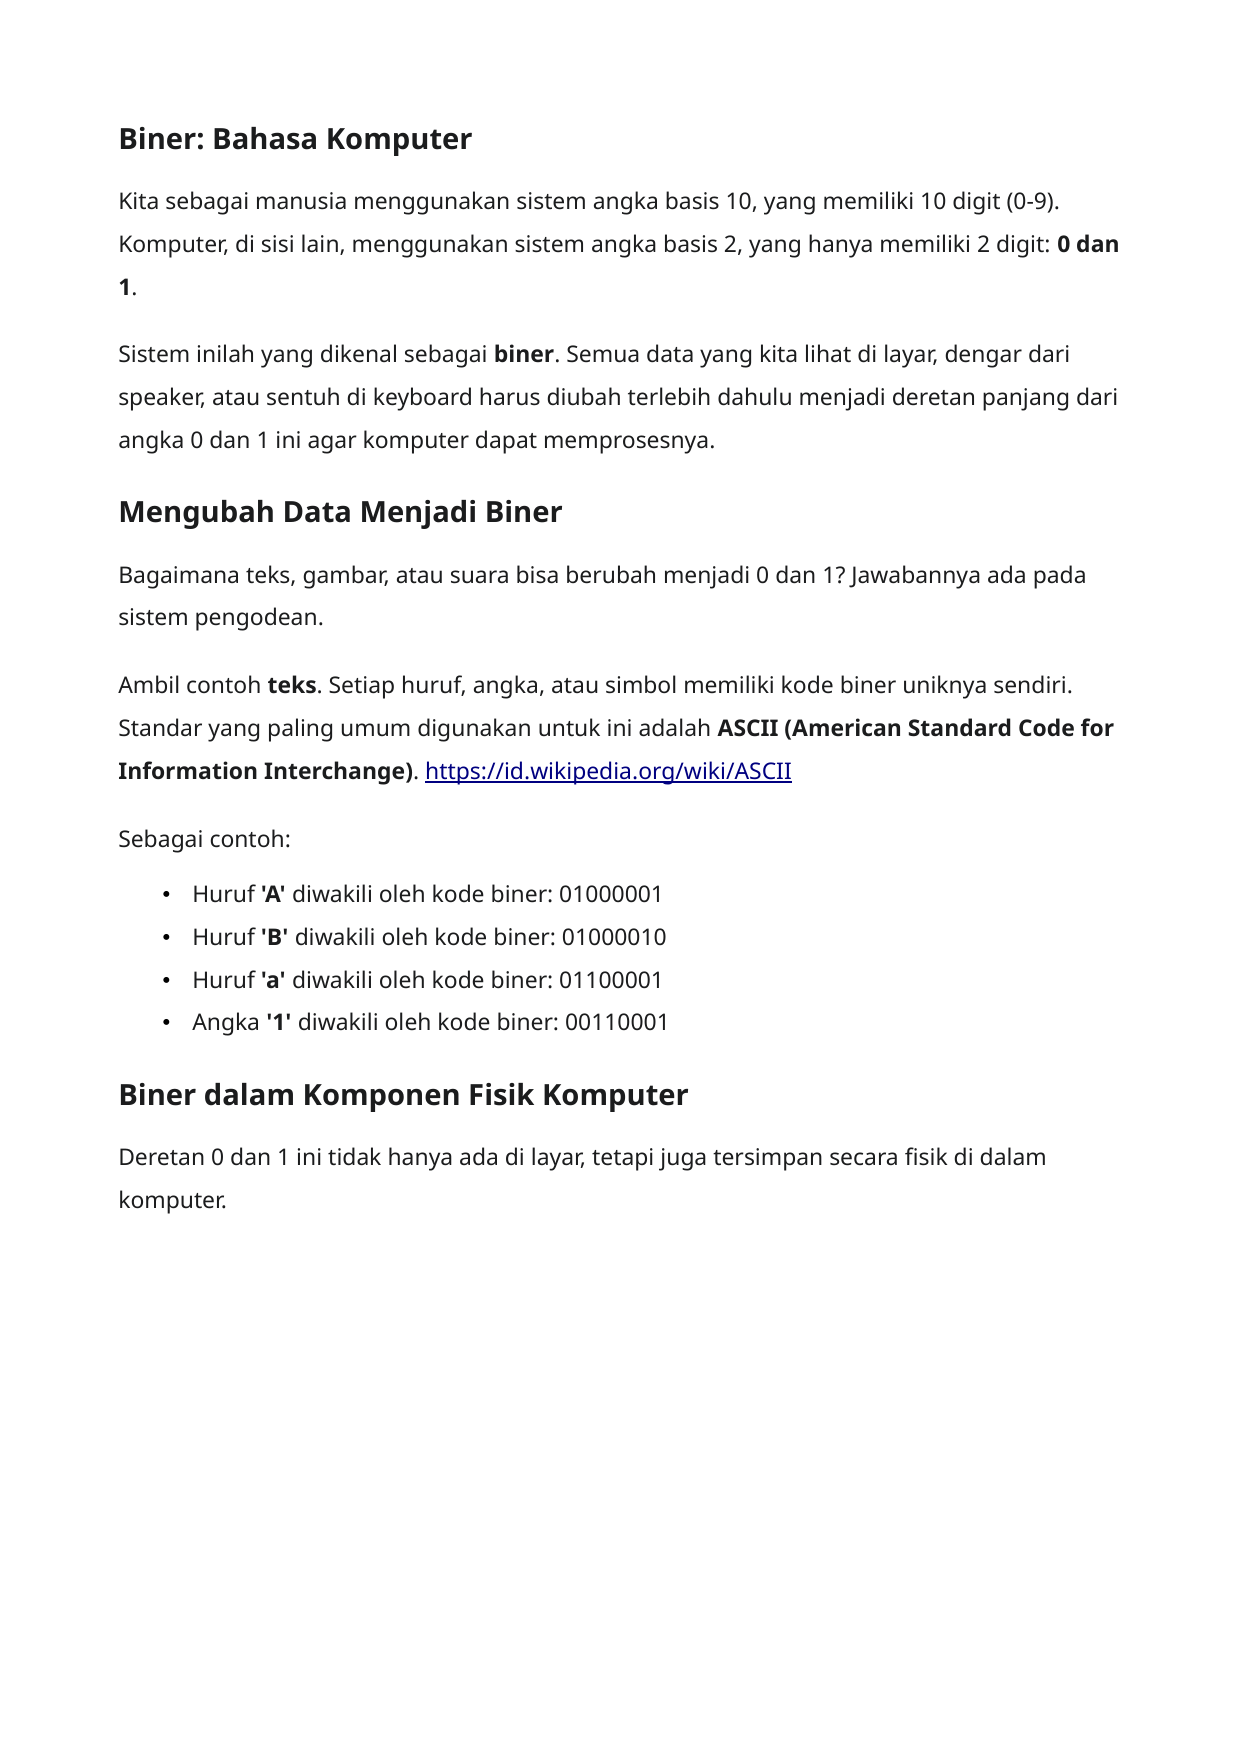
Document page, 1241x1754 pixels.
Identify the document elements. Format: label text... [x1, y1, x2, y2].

text Ambil contoh teks. Setiap huruf, angka, atau simbol memiliki kode biner uniknya sendiri. Standar yang paling umum digunakan untuk ini adalah ASCII (American Standard Code for Information Interchange). https://id.wikipedia.org/wiki/ASCII [118, 669, 1122, 786]
text Sebagai contoh: [118, 823, 1122, 854]
list Angka '1' diwakili oleh kode biner: 00110001 [162, 1006, 1122, 1038]
text Kita sebagai manusia menggunakan sistem angka basis 10, yang memiliki 10 digit (0-9). Komputer, di sisi lain, menggunakan sistem angka basis 2, yang hanya memiliki 2 digit: 0 dan 1. [118, 185, 1122, 302]
subtitle Biner: Bahasa Komputer [118, 118, 1122, 158]
text Sistem inilah yang dikenal sebagai biner. Semua data yang kita lihat di layar, dengar dari speaker, atau sentuh di keyboard harus diubah terlebih dahulu menjadi deretan panjang dari angka 0 dan 1 ini agar komputer dapat memprosesnya. [118, 338, 1122, 455]
subtitle Mengubah Data Menjadi Biner [118, 492, 1122, 531]
text Deretan 0 dan 1 ini tidak hanya ada di layar, tetapi juga tersimpan secara fisik di dalam komputer. [118, 1141, 1122, 1215]
text Bagaimana teks, gambar, atau suara bisa berubah menjadi 0 dan 1? Jawabannya ada pada sistem pengodean. [118, 558, 1122, 633]
subtitle Biner dalam Komponen Fisik Komputer [118, 1074, 1122, 1114]
list Huruf 'B' diwakili oleh kode biner: 01000010 [162, 921, 1122, 952]
list Huruf 'A' diwakili oleh kode biner: 01000001 [162, 878, 1122, 909]
list Huruf 'a' diwakili oleh kode biner: 01100001 [162, 963, 1122, 995]
